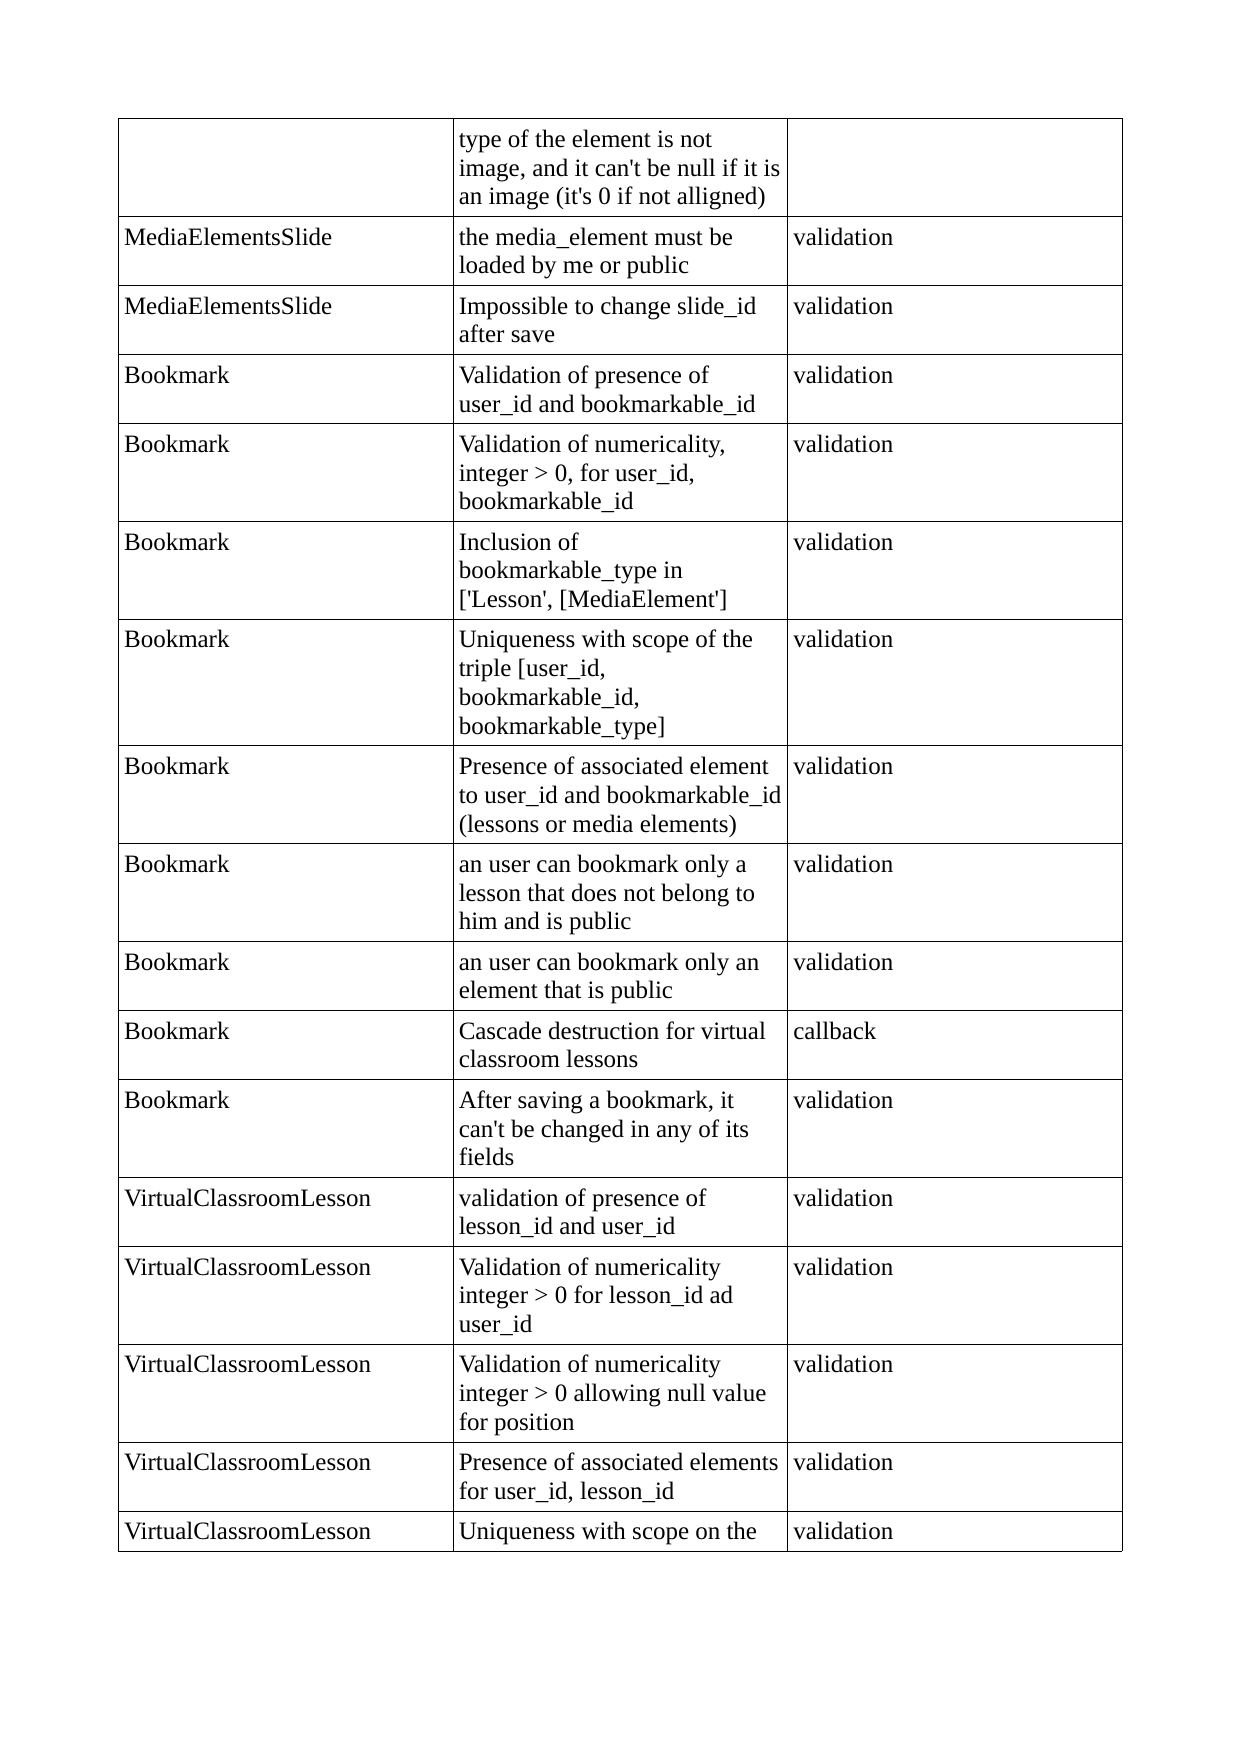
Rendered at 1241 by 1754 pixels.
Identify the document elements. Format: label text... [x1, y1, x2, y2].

table_cell Validation of numericality, integer > 0, for user_id, bookmarkable_id [454, 424, 787, 521]
table_cell MediaElementsSlide [119, 286, 453, 354]
table_cell validation [788, 1345, 1122, 1442]
table_cell Bookmark [119, 1011, 453, 1079]
table_cell VirtualClassroomLesson [119, 1512, 453, 1551]
table_cell validation [788, 844, 1122, 941]
table_cell Validation of presence of user_id and bookmarkable_id [454, 355, 787, 423]
table_cell validation [788, 942, 1122, 1010]
table_cell validation [788, 522, 1122, 619]
table_cell type of the element is not image, and it can't be null if it is an image (it's 0 if not alligned) [454, 119, 787, 216]
table_cell validation [788, 355, 1122, 423]
table_cell validation [788, 1512, 1122, 1551]
table_cell VirtualClassroomLesson [119, 1178, 453, 1246]
table_cell [119, 119, 453, 216]
table_cell an user can bookmark only a lesson that does not belong to him and is public [454, 844, 787, 941]
table_cell Bookmark [119, 844, 453, 941]
table_cell callback [788, 1011, 1122, 1079]
table_cell Bookmark [119, 942, 453, 1010]
table_cell Cascade destruction for virtual classroom lessons [454, 1011, 787, 1079]
table_cell validation [788, 1178, 1122, 1246]
table_cell Presence of associated element to user_id and bookmarkable_id (lessons or media elements) [454, 746, 787, 843]
table_cell [788, 119, 1122, 216]
table_cell Bookmark [119, 620, 453, 745]
table_cell VirtualClassroomLesson [119, 1345, 453, 1442]
table_cell Uniqueness with scope of the triple [user_id, bookmarkable_id, bookmarkable_type] [454, 620, 787, 745]
table_cell validation [788, 424, 1122, 521]
table_cell validation [788, 217, 1122, 285]
table_cell Bookmark [119, 522, 453, 619]
table_cell Bookmark [119, 424, 453, 521]
table_cell Validation of numericality integer > 0 for lesson_id ad user_id [454, 1247, 787, 1344]
table_cell Validation of numericality integer > 0 allowing null value for position [454, 1345, 787, 1442]
table_cell Inclusion of bookmarkable_type in ['Lesson', [MediaElement'] [454, 522, 787, 619]
table_cell validation [788, 286, 1122, 354]
table_cell validation [788, 1247, 1122, 1344]
table_cell Presence of associated elements for user_id, lesson_id [454, 1443, 787, 1511]
table_cell validation [788, 1443, 1122, 1511]
table_cell the media_element must be loaded by me or public [454, 217, 787, 285]
table_cell MediaElementsSlide [119, 217, 453, 285]
table_cell Bookmark [119, 746, 453, 843]
table_cell Uniqueness with scope on the [454, 1512, 787, 1551]
table_cell After saving a bookmark, it can't be changed in any of its fields [454, 1080, 787, 1177]
table_cell Bookmark [119, 1080, 453, 1177]
table_cell validation [788, 746, 1122, 843]
table_cell an user can bookmark only an element that is public [454, 942, 787, 1010]
table_cell validation of presence of lesson_id and user_id [454, 1178, 787, 1246]
table_cell VirtualClassroomLesson [119, 1443, 453, 1511]
table_cell validation [788, 620, 1122, 745]
table_cell Bookmark [119, 355, 453, 423]
table_cell Impossible to change slide_id after save [454, 286, 787, 354]
table_cell validation [788, 1080, 1122, 1177]
table_cell VirtualClassroomLesson [119, 1247, 453, 1344]
